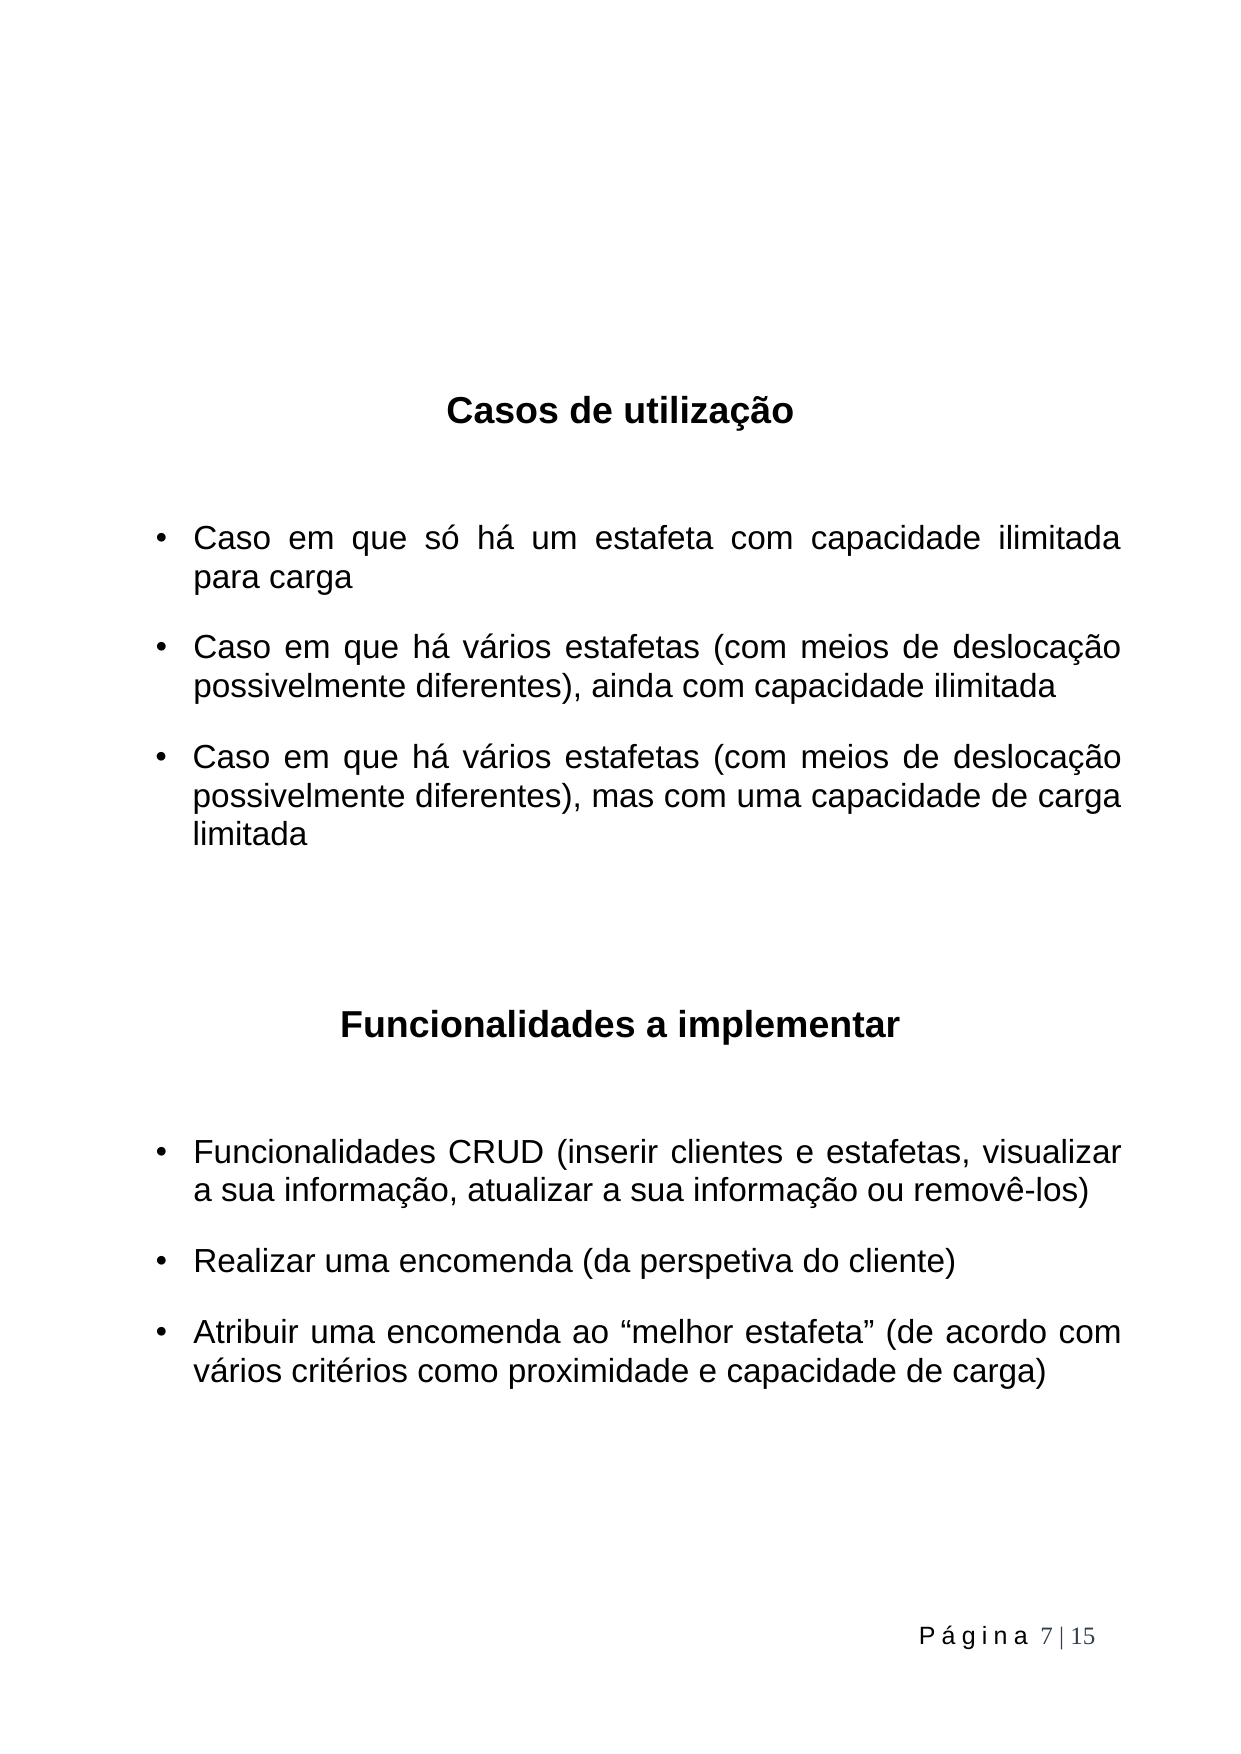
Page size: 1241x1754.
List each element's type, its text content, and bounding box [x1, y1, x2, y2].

list Funcionalidades CRUD (inserir clientes e estafetas, visualizar a sua informação, atualizar a sua informação ou removê-los) [156, 1132, 1122, 1209]
list Caso em que só há um estafeta com capacidade ilimitada para carga [156, 518, 1122, 595]
subtitle Casos de utilização [118, 389, 1122, 432]
list Caso em que há vários estafetas (com meios de deslocação possivelmente diferentes), mas com uma capacidade de carga limitada [155, 737, 1122, 852]
list Realizar uma encomenda (da perspetiva do cliente) [156, 1241, 1122, 1280]
subtitle Funcionalidades a implementar [118, 1002, 1122, 1046]
list Atribuir uma encomenda ao “melhor estafeta” (de acordo com vários critérios como proximidade e capacidade de carga) [156, 1312, 1122, 1389]
list Caso em que há vários estafetas (com meios de deslocação possivelmente diferentes), ainda com capacidade ilimitada [156, 628, 1122, 704]
